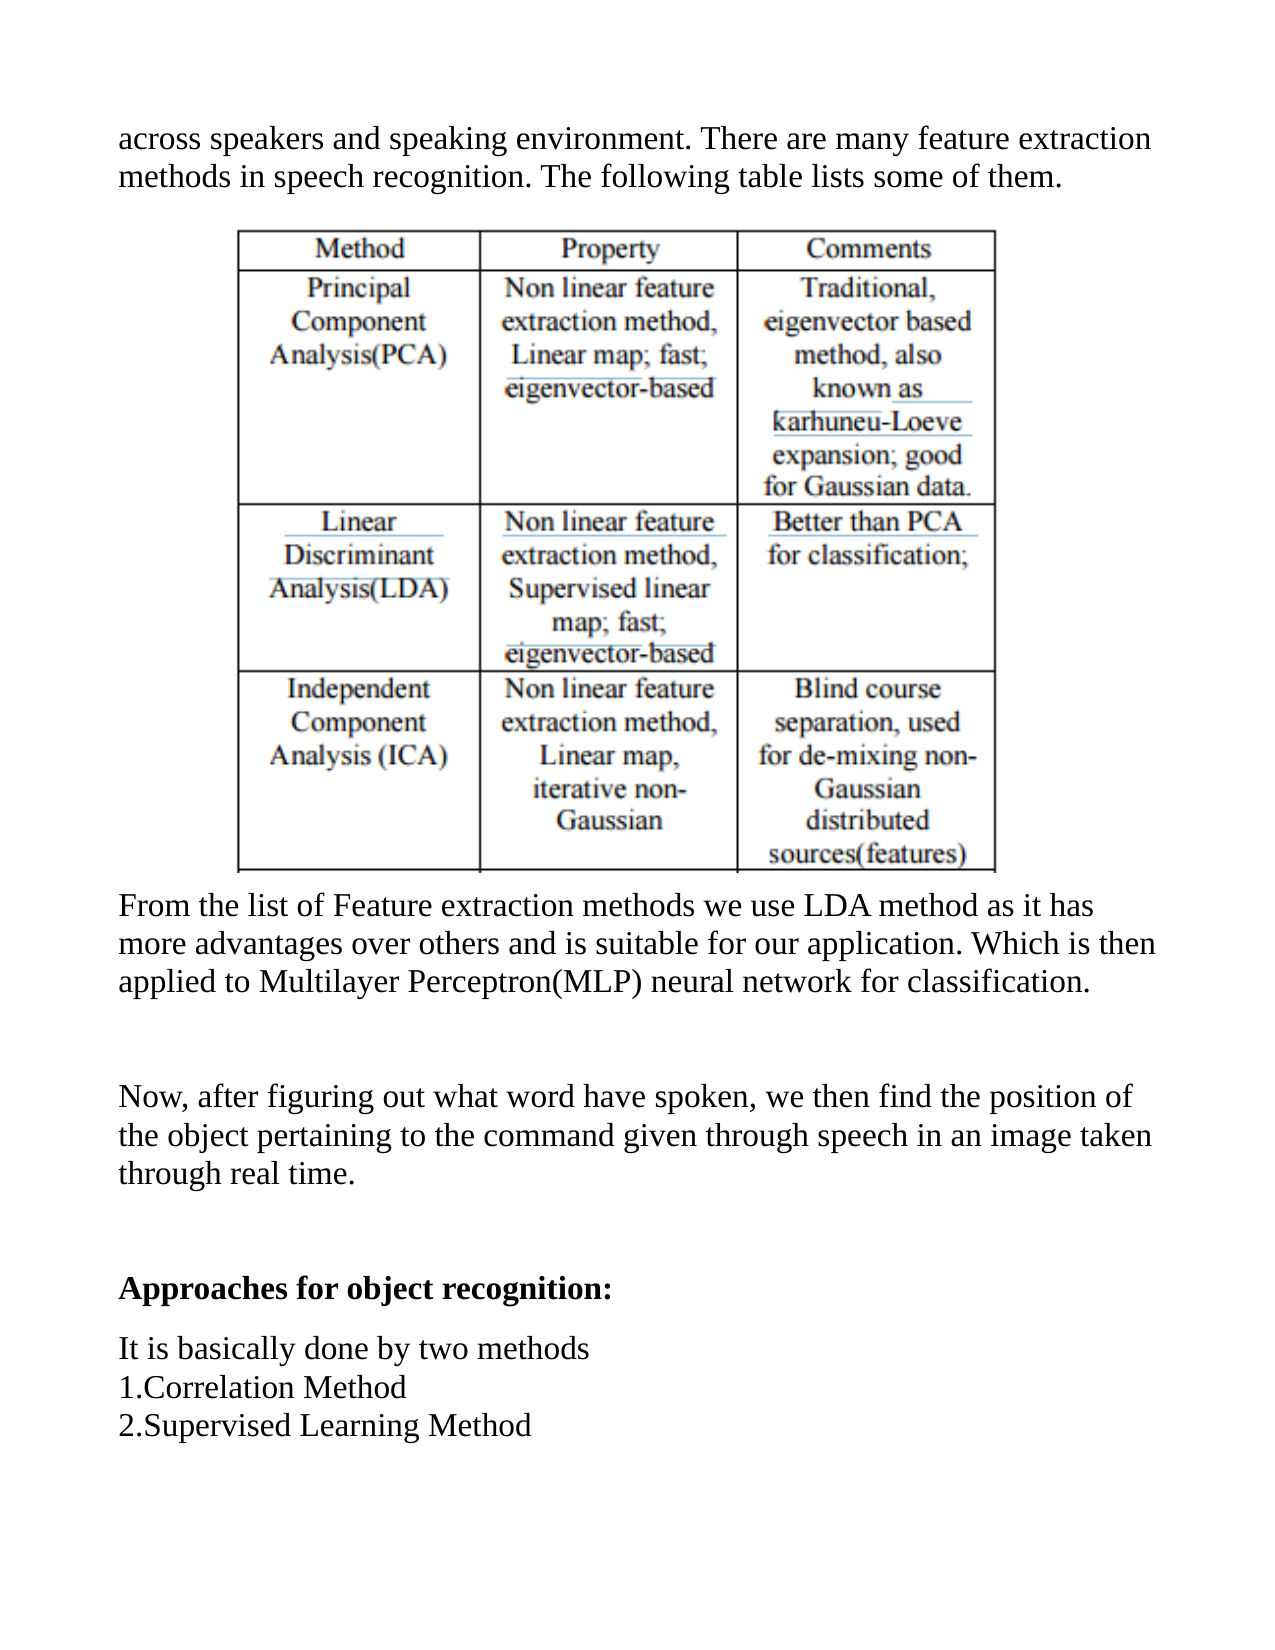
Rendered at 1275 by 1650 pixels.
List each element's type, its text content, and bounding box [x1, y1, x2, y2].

text 2.Supervised Learning Method [118, 1405, 1157, 1444]
text It is basically done by two methods [118, 1329, 1157, 1367]
text Approaches for object recognition: [118, 1268, 1157, 1306]
text From the list of Feature extraction methods we use LDA method as it has more advantages over others and is suitable for our application. Which is then applied to Multilayer Perceptron(MLP) neural network for classification. [118, 885, 1157, 1000]
text Now, after figuring out what word have spoken, we then find the position of the object pertaining to the command given through speech in an image taken through real time. [118, 1076, 1157, 1191]
text 1.Correlation Method [118, 1367, 1157, 1405]
picture [230, 209, 1023, 873]
text across speakers and speaking environment. There are many feature extraction methods in speech recognition. The following table lists some of them. [118, 118, 1157, 195]
